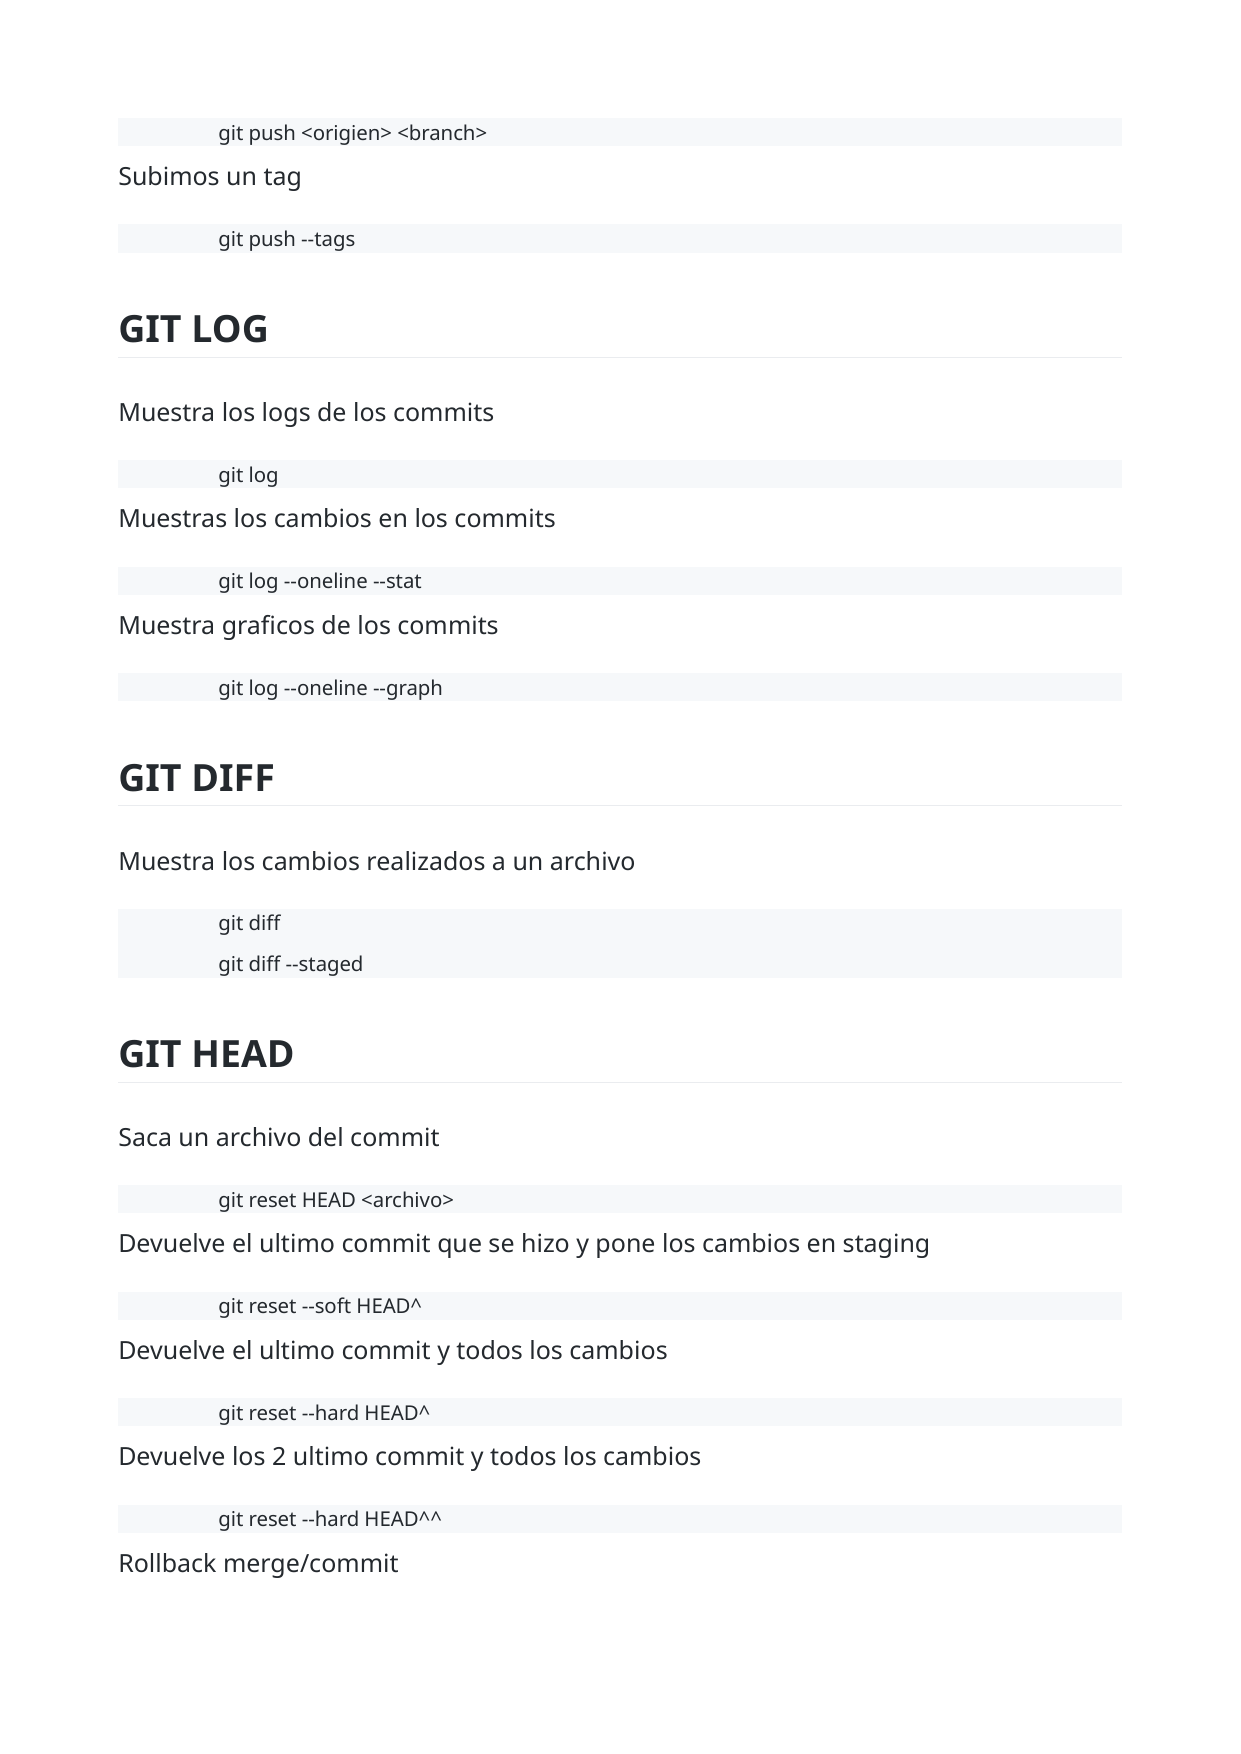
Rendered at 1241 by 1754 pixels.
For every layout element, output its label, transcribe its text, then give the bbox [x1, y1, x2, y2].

text Rollback merge/commit [118, 1545, 1122, 1579]
subtitle GIT HEAD [118, 1028, 1122, 1082]
subtitle GIT LOG [118, 303, 1122, 357]
text git reset --soft HEAD^ [118, 1292, 1122, 1320]
text Muestra graficos de los commits [118, 607, 1122, 641]
text Saca un archivo del commit [118, 1119, 1122, 1153]
text Muestra los logs de los commits [118, 394, 1122, 428]
text Subimos un tag [118, 159, 1122, 193]
text Devuelve el ultimo commit que se hizo y pone los cambios en staging [118, 1226, 1122, 1260]
text Devuelve los 2 ultimo commit y todos los cambios [118, 1439, 1122, 1473]
text git diff [118, 909, 1122, 937]
text git diff --staged [118, 949, 1122, 978]
text git push <origien> <branch> [118, 118, 1122, 146]
text Muestras los cambios en los commits [118, 501, 1122, 535]
text Devuelve el ultimo commit y todos los cambios [118, 1332, 1122, 1366]
text git push --tags [118, 224, 1122, 253]
text git log [118, 460, 1122, 488]
text git log --oneline --graph [118, 673, 1122, 701]
text git reset HEAD <archivo> [118, 1185, 1122, 1213]
text git reset --hard HEAD^ [118, 1398, 1122, 1426]
subtitle GIT DIFF [118, 751, 1122, 805]
text git log --oneline --stat [118, 567, 1122, 595]
text git reset --hard HEAD^^ [118, 1505, 1122, 1533]
text Muestra los cambios realizados a un archivo [118, 843, 1122, 877]
